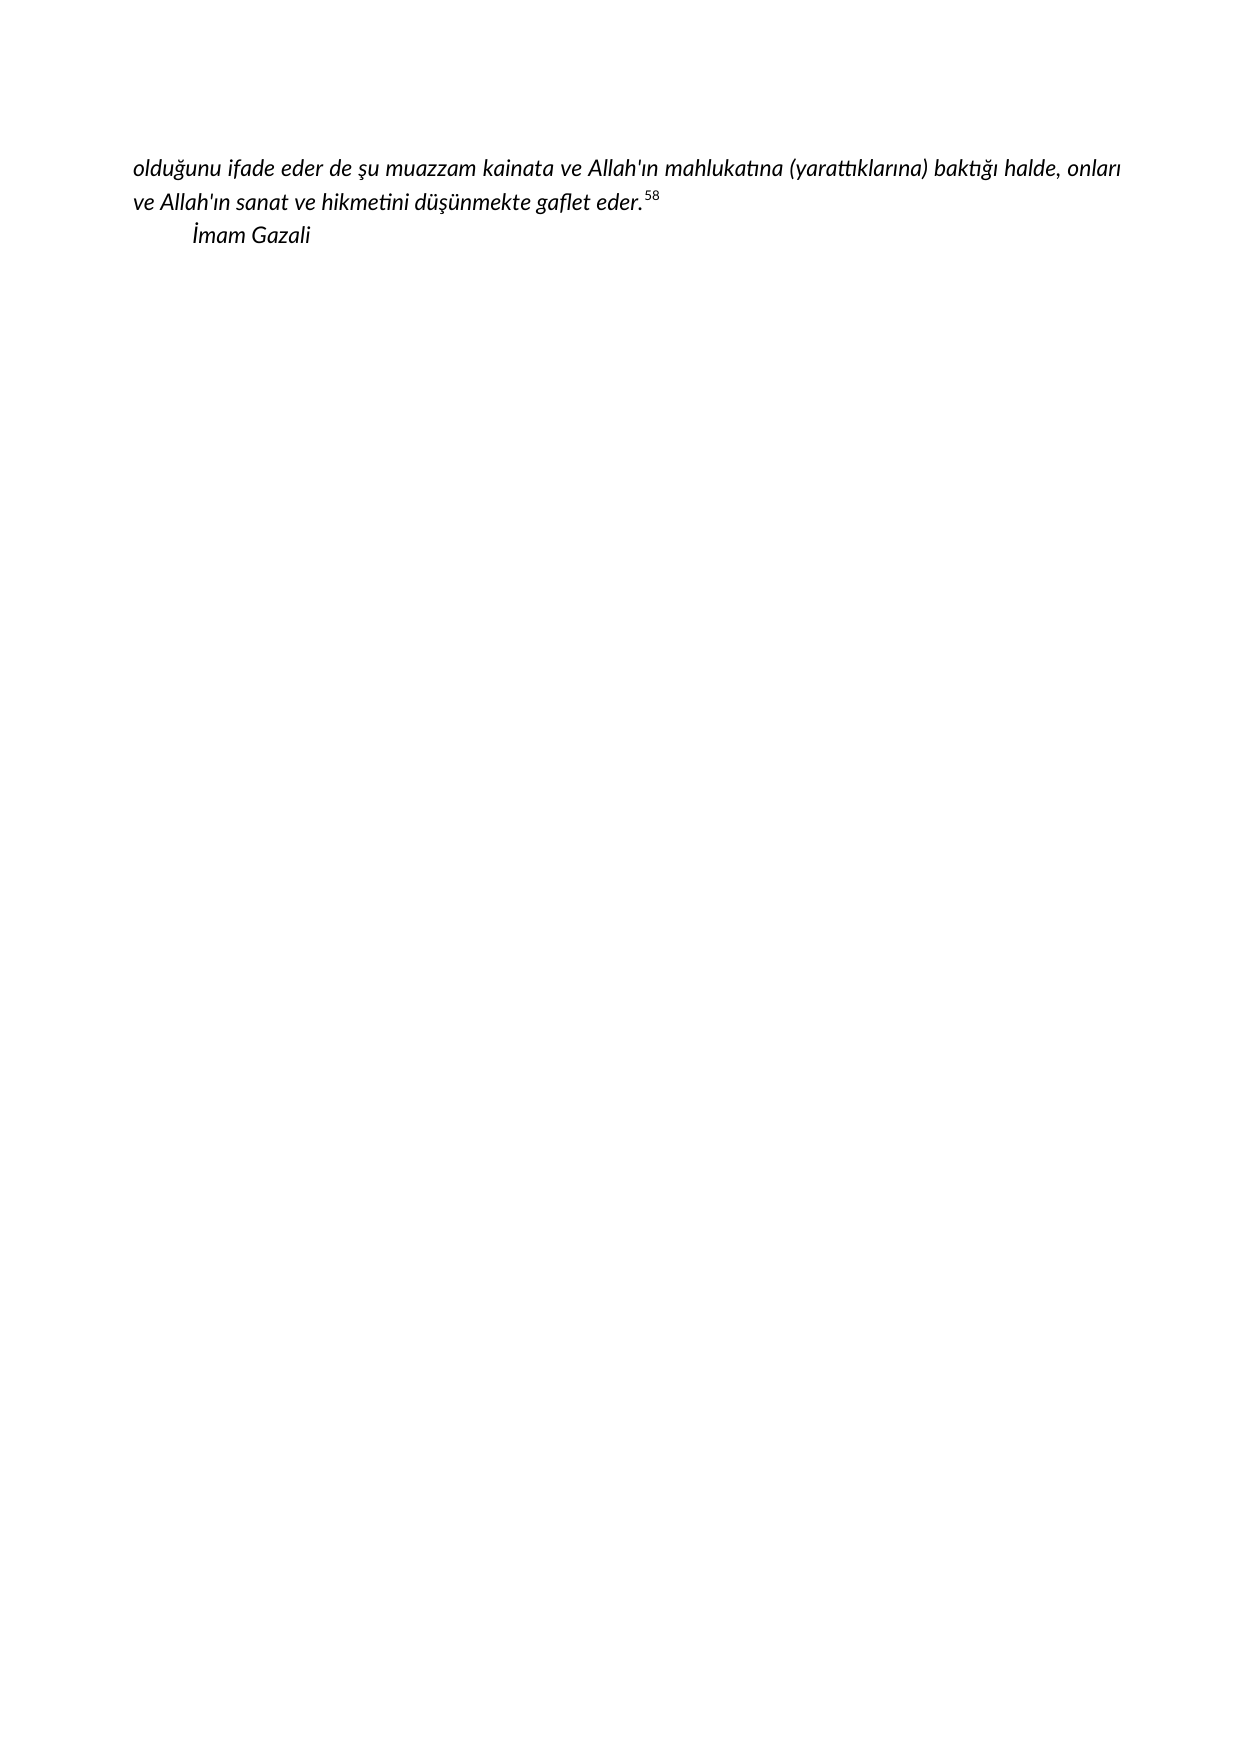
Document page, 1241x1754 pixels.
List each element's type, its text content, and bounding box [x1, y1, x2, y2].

text olduğunu ifade eder de şu muazzam kainata ve Allah'ın mahlukatına (yarattıklarına) baktığı halde, onları ve Allah'ın sanat ve hikmetini düşünmekte gaflet eder.58 [133, 150, 1123, 217]
text İmam Gazali [133, 217, 1123, 250]
